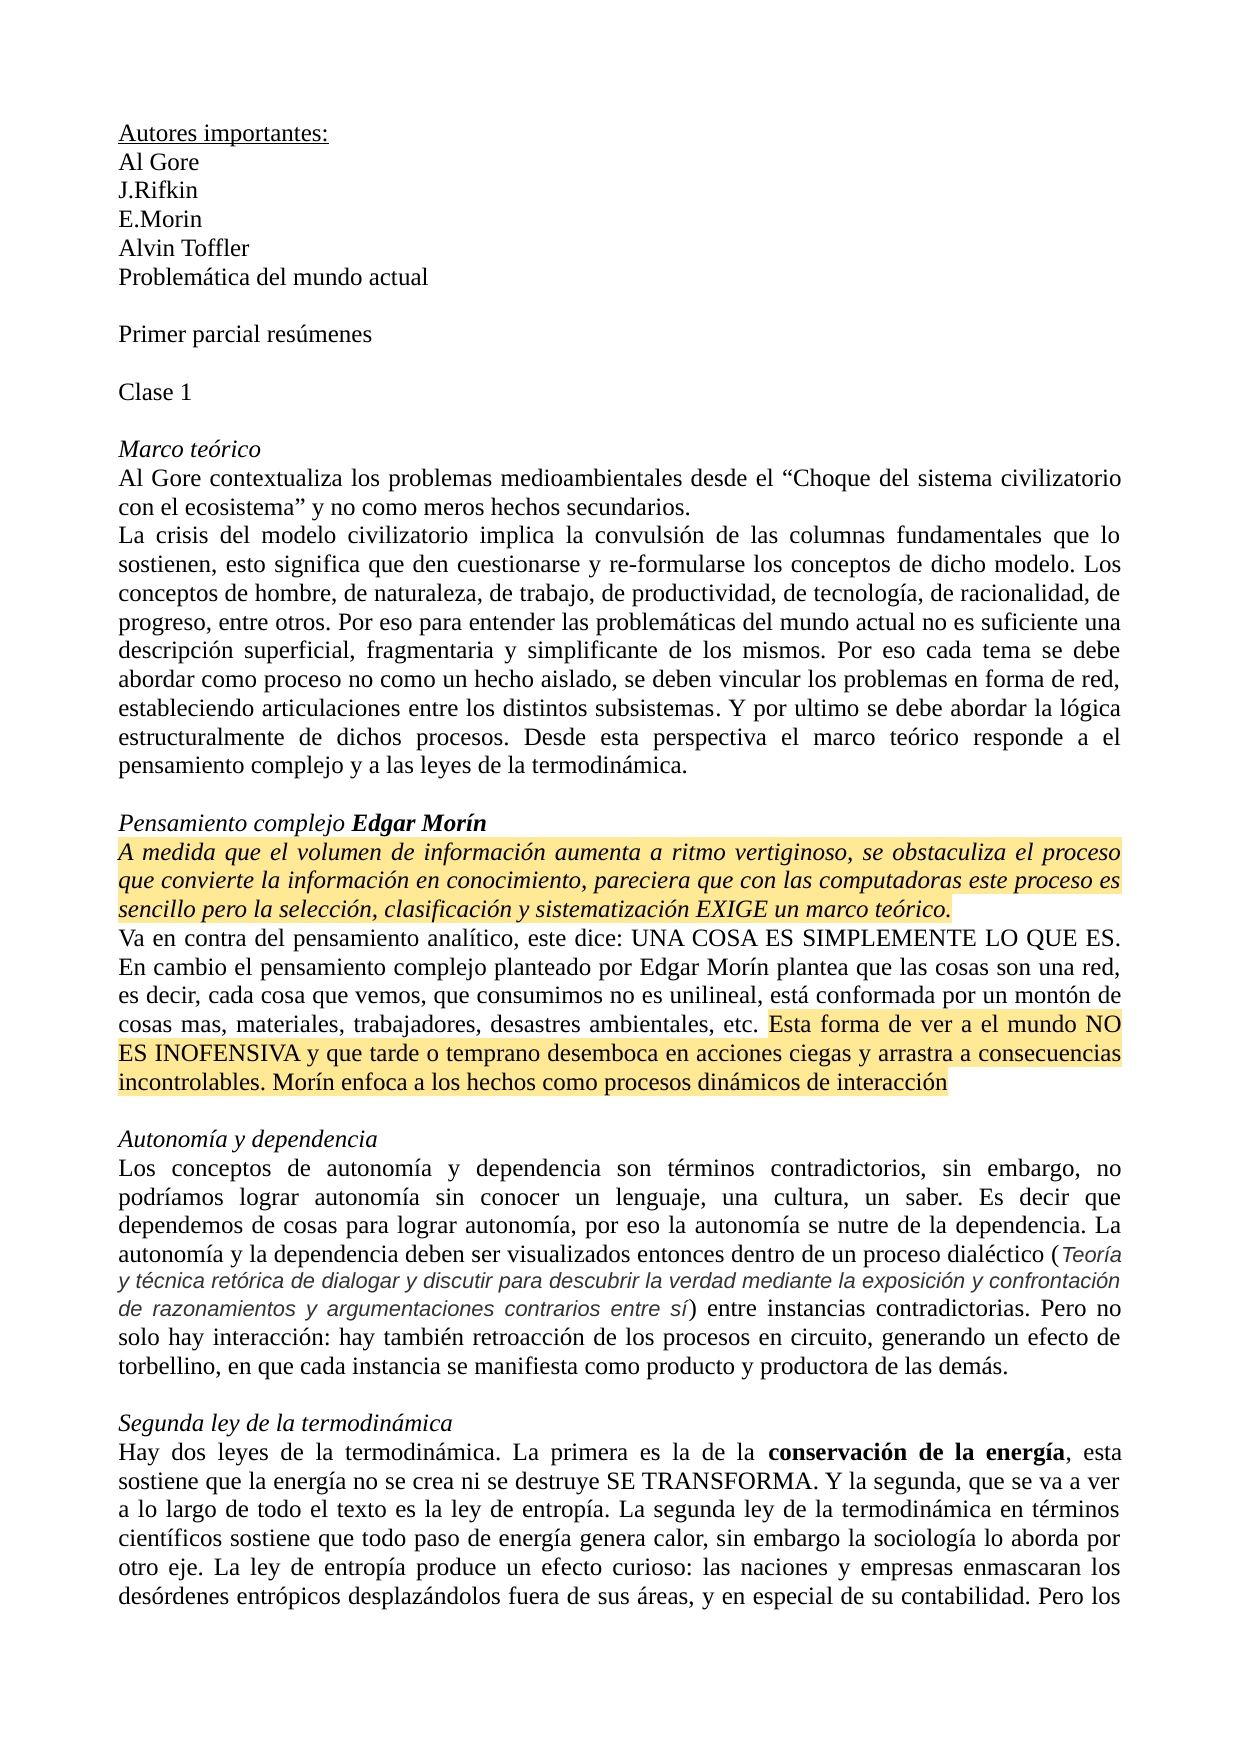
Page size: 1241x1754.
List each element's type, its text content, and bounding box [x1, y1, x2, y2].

text Primer parcial resúmenes [118, 319, 1122, 348]
text Marco teórico [118, 434, 1122, 463]
text Los conceptos de autonomía y dependencia son términos contradictorios, sin embargo, no podríamos lograr autonomía sin conocer un lenguaje, una cultura, un saber. Es decir que dependemos de cosas para lograr autonomía, por eso la autonomía se nutre de la dependencia. La autonomía y la dependencia deben ser visualizados entonces dentro de un proceso dialéctico (Teoría y técnica retórica de dialogar y discutir para descubrir la verdad mediante la exposición y confrontación de razonamientos y argumentaciones contrarios entre sí) entre instancias contradictorias. Pero no solo hay interacción: hay también retroacción de los procesos en circuito, generando un efecto de torbellino, en que cada instancia se manifiesta como producto y productora de las demás. [118, 1153, 1122, 1379]
text Problemática del mundo actual [118, 262, 1122, 291]
text E.Morin [118, 204, 1122, 233]
text Al Gore contextualiza los problemas medioambientales desde el “Choque del sistema civilizatorio con el ecosistema” y no como meros hechos secundarios. [118, 463, 1122, 521]
text Clase 1 [118, 377, 1122, 406]
text Autonomía y dependencia [118, 1124, 1122, 1153]
text Pensamiento complejo Edgar Morín [118, 808, 1122, 837]
text Va en contra del pensamiento analítico, este dice: UNA COSA ES SIMPLEMENTE LO QUE ES. En cambio el pensamiento complejo planteado por Edgar Morín plantea que las cosas son una red, es decir, cada cosa que vemos, que consumimos no es unilineal, está conformada por un montón de cosas mas, materiales, trabajadores, desastres ambientales, etc. Esta forma de ver a el mundo NO ES INOFENSIVA y que tarde o temprano desemboca en acciones ciegas y arrastra a consecuencias incontrolables. Morín enfoca a los hechos como procesos dinámicos de interacción [118, 923, 1122, 1096]
text Alvin Toffler [118, 233, 1122, 262]
text Al Gore [118, 147, 1122, 176]
text Segunda ley de la termodinámica [118, 1408, 1122, 1437]
text Hay dos leyes de la termodinámica. La primera es la de la conservación de la energía, esta sostiene que la energía no se crea ni se destruye SE TRANSFORMA. Y la segunda, que se va a ver a lo largo de todo el texto es la ley de entropía. La segunda ley de la termodinámica en términos científicos sostiene que todo paso de energía genera calor, sin embargo la sociología lo aborda por otro eje. La ley de entropía produce un efecto curioso: las naciones y empresas enmascaran los desórdenes entrópicos desplazándolos fuera de sus áreas, y en especial de su contabilidad. Pero los [118, 1437, 1122, 1609]
text Autores importantes: [118, 118, 1122, 147]
text La crisis del modelo civilizatorio implica la convulsión de las columnas fundamentales que lo sostienen, esto significa que den cuestionarse y re-formularse los conceptos de dicho modelo. Los conceptos de hombre, de naturaleza, de trabajo, de productividad, de tecnología, de racionalidad, de progreso, entre otros. Por eso para entender las problemáticas del mundo actual no es suficiente una descripción superficial, fragmentaria y simplificante de los mismos. Por eso cada tema se debe abordar como proceso no como un hecho aislado, se deben vincular los problemas en forma de red, estableciendo articulaciones entre los distintos subsistemas. Y por ultimo se debe abordar la lógica estructuralmente de dichos procesos. Desde esta perspectiva el marco teórico responde a el pensamiento complejo y a las leyes de la termodinámica. [118, 521, 1122, 779]
text J.Rifkin [118, 176, 1122, 204]
text A medida que el volumen de información aumenta a ritmo vertiginoso, se obstaculiza el proceso que convierte la información en conocimiento, pareciera que con las computadoras este proceso es sencillo pero la selección, clasificación y sistematización EXIGE un marco teórico. [118, 837, 1122, 923]
